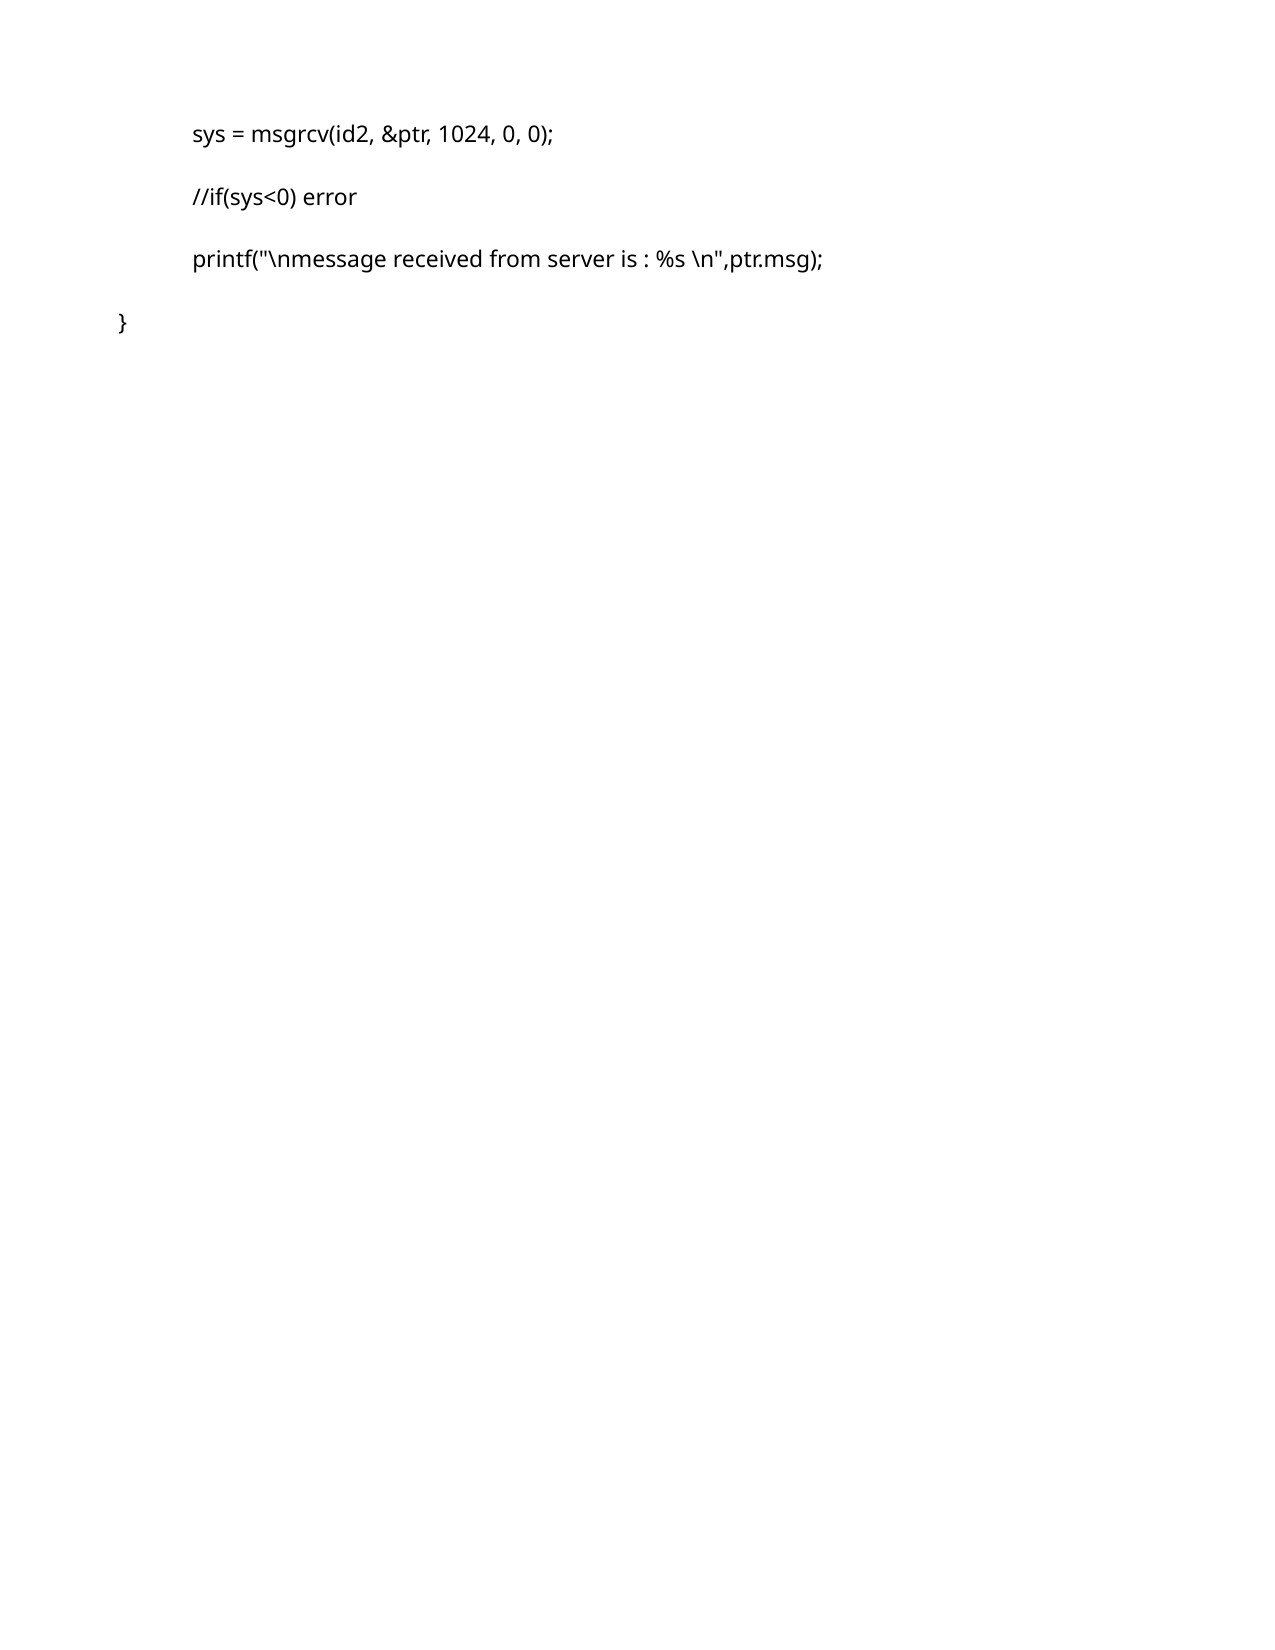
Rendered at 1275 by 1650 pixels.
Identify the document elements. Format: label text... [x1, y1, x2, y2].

text //if(sys<0) error [118, 181, 1157, 212]
text } [118, 306, 1157, 337]
text printf("\nmessage received from server is : %s \n",ptr.msg); [118, 243, 1157, 274]
text sys = msgrcv(id2, &ptr, 1024, 0, 0); [118, 118, 1157, 149]
